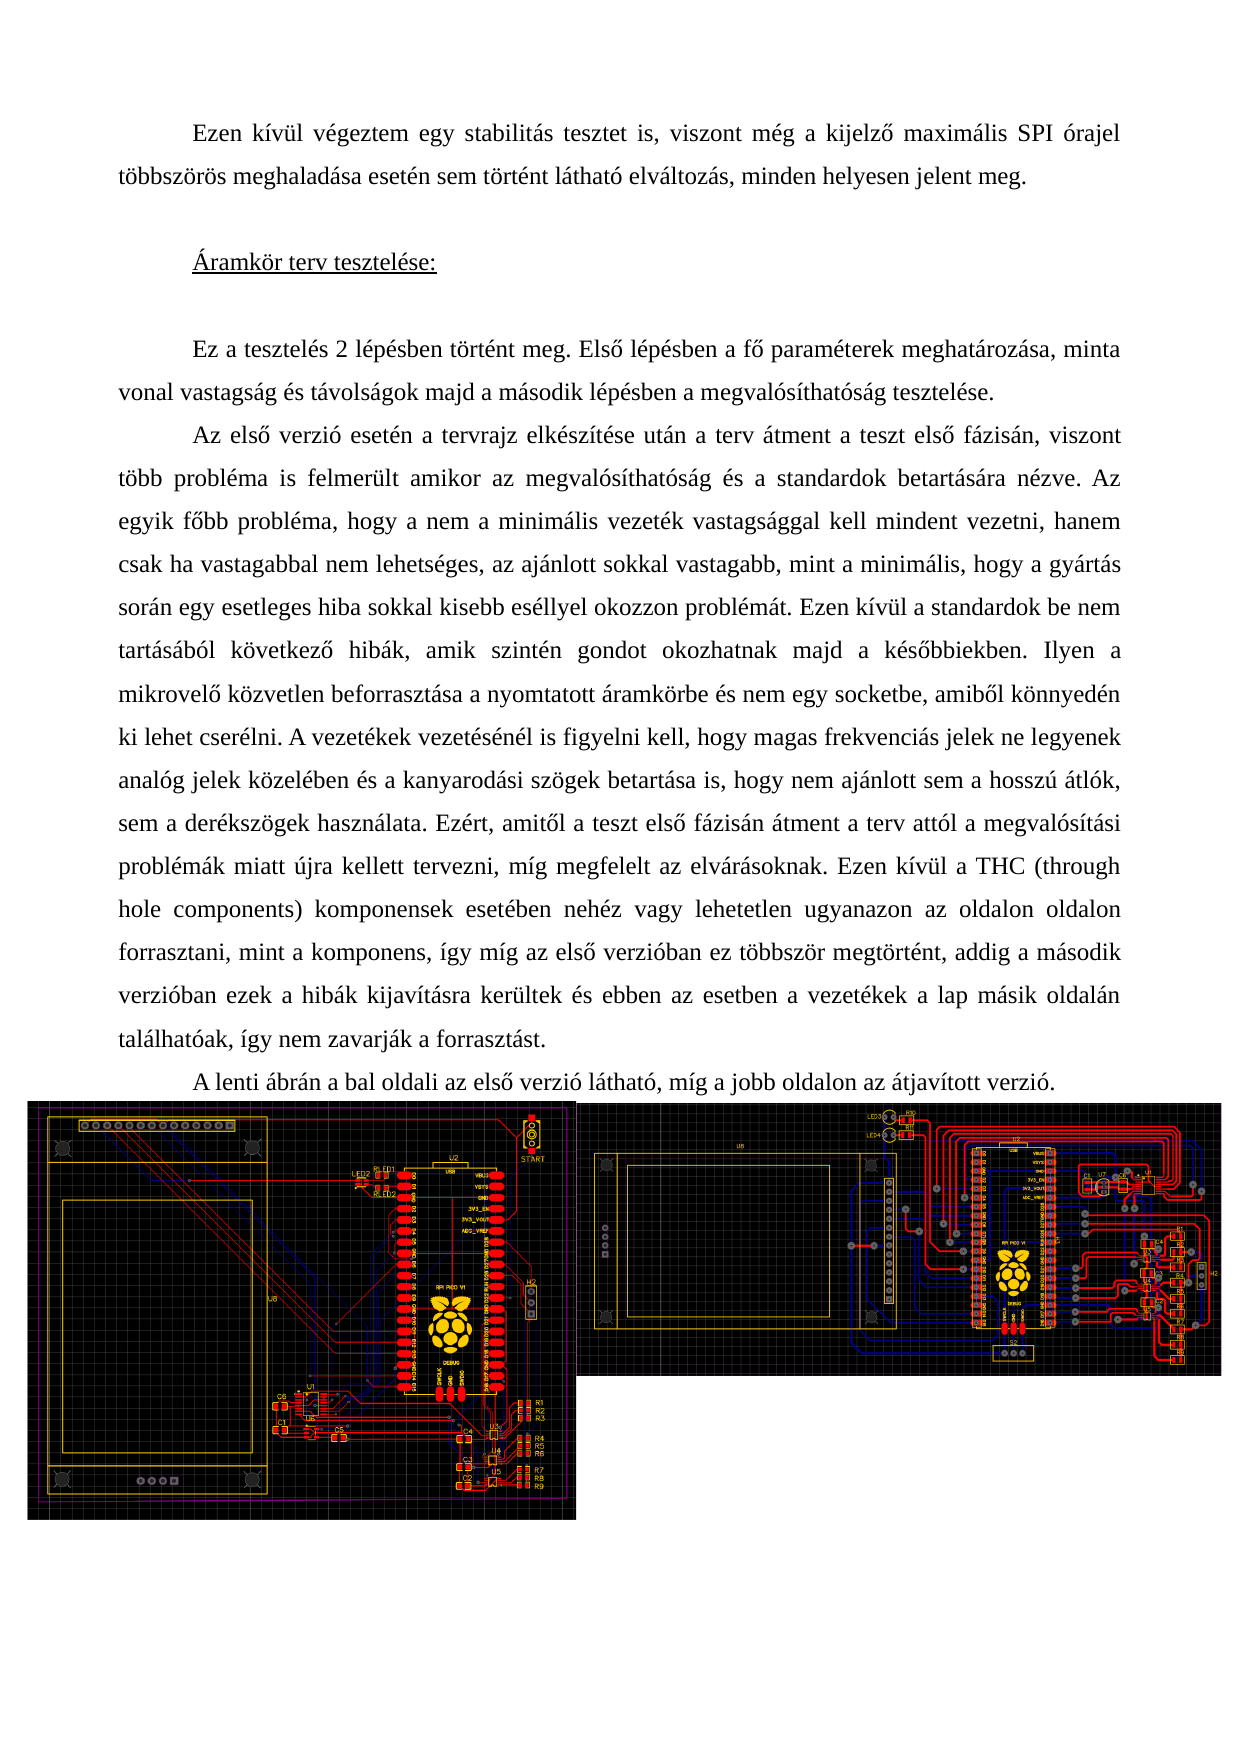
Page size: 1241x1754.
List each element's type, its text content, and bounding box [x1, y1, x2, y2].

text Ezen kívül végeztem egy stabilitás tesztet is, viszont még a kijelző maximális SPI órajel többszörös meghaladása esetén sem történt látható elváltozás, minden helyesen jelent meg. [118, 118, 1122, 190]
text Az első verzió esetén a tervrajz elkészítése után a terv átment a teszt első fázisán, viszont több probléma is felmerült amikor az megvalósíthatóság és a standardok betartására nézve. Az egyik főbb probléma, hogy a nem a minimális vezeték vastagsággal kell mindent vezetni, hanem csak ha vastagabbal nem lehetséges, az ajánlott sokkal vastagabb, mint a minimális, hogy a gyártás során egy esetleges hiba sokkal kisebb eséllyel okozzon problémát. Ezen kívül a standardok be nem tartásából következő hibák, amik szintén gondot okozhatnak majd a későbbiekben. Ilyen a mikrovelő közvetlen beforrasztása a nyomtatott áramkörbe és nem egy socketbe, amiből könnyedén ki lehet cserélni. A vezetékek vezetésénél is figyelni kell, hogy magas frekvenciás jelek ne legyenek analóg jelek közelében és a kanyarodási szögek betartása is, hogy nem ajánlott sem a hosszú átlók, sem a derékszögek használata. Ezért, amitől a teszt első fázisán átment a terv attól a megvalósítási problémák miatt újra kellett tervezni, míg megfelelt az elvárásoknak. Ezen kívül a THC (through hole components) komponensek esetében nehéz vagy lehetetlen ugyanazon az oldalon oldalon forrasztani, mint a komponens, így míg az első verzióban ez többször megtörtént, addig a második verzióban ezek a hibák kijavításra kerültek és ebben az esetben a vezetékek a lap másik oldalán találhatóak, így nem zavarják a forrasztást. [118, 420, 1122, 1052]
text A lenti ábrán a bal oldali az első verzió látható, míg a jobb oldalon az átjavított verzió. [118, 1067, 1122, 1096]
text Áramkör terv tesztelése: [118, 247, 1122, 276]
text Ez a tesztelés 2 lépésben történt meg. Első lépésben a fő paraméterek meghatározása, minta vonal vastagság és távolságok majd a második lépésben a megvalósíthatóság tesztelése. [118, 334, 1122, 406]
picture [27, 1101, 1222, 1520]
